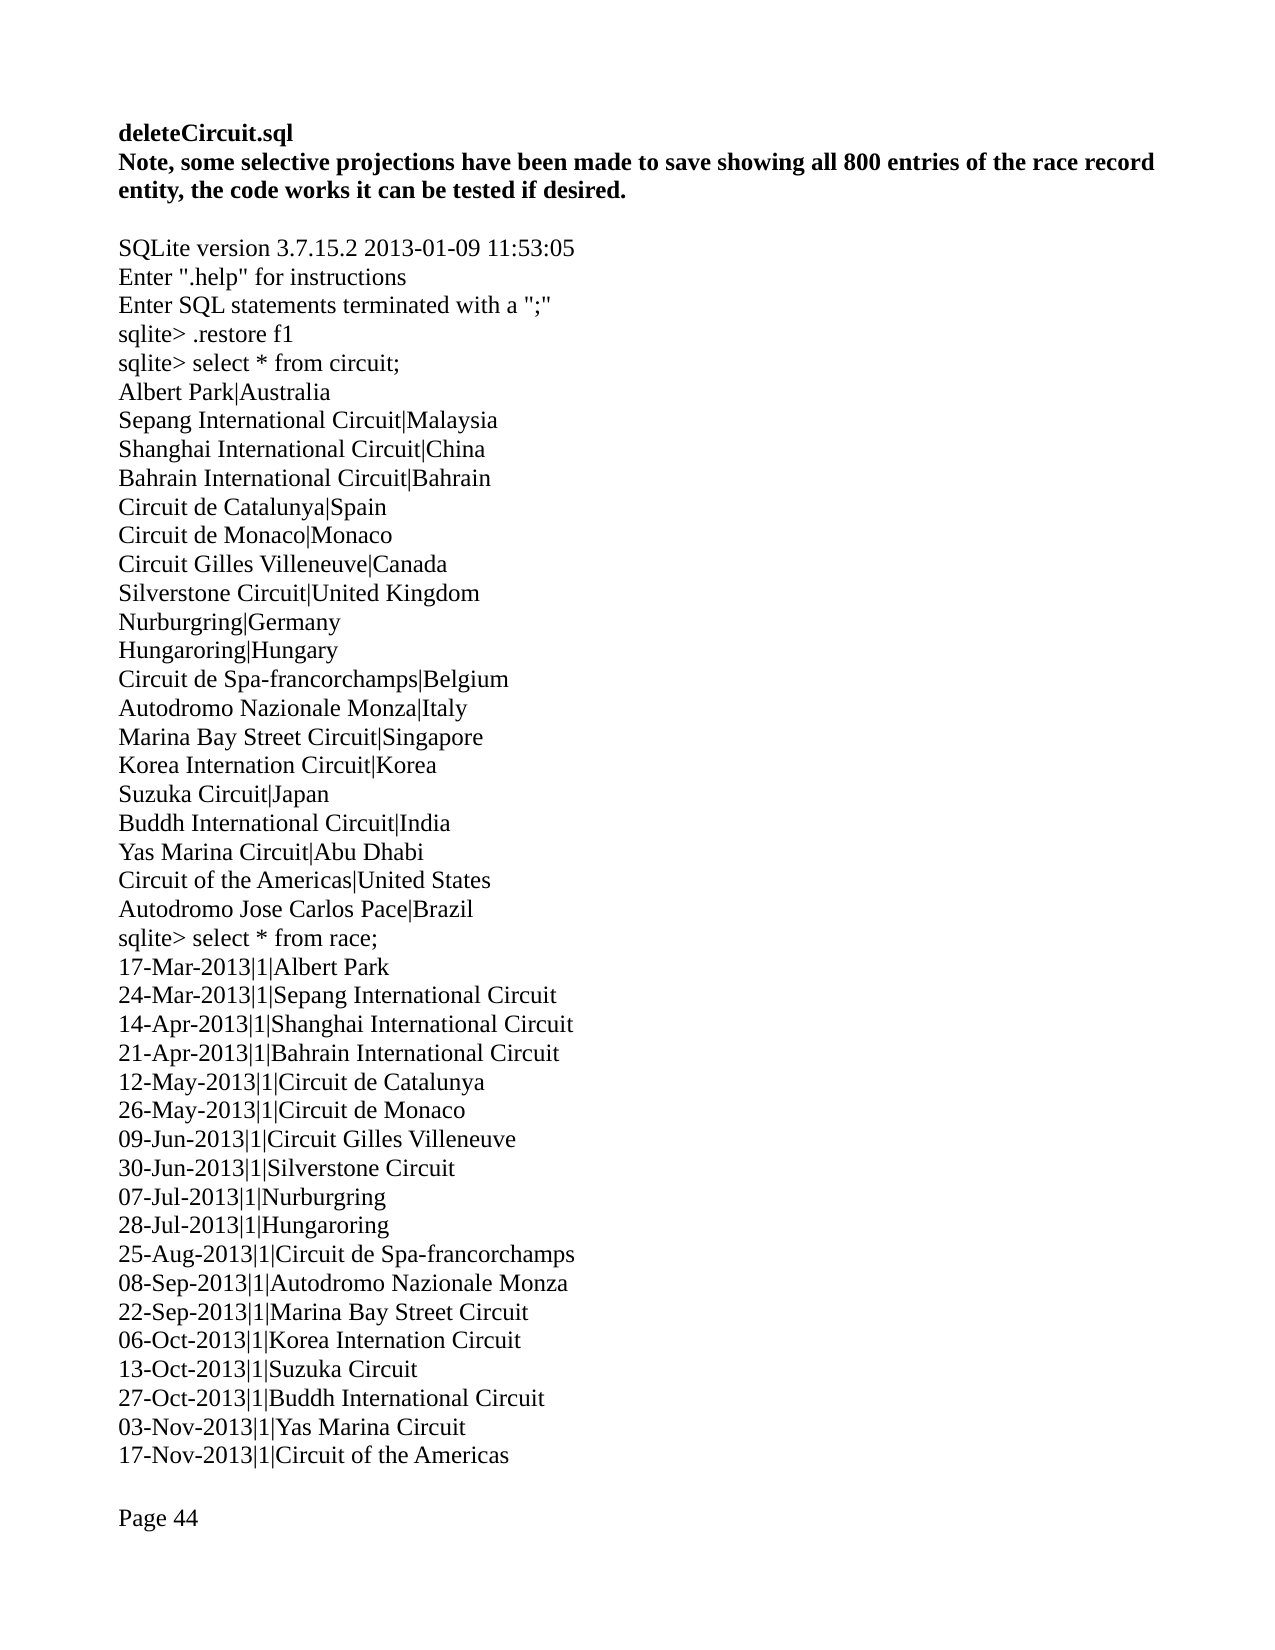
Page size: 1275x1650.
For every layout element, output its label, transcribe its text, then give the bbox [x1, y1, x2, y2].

text Sepang International Circuit|Malaysia [118, 406, 1157, 434]
text Marina Bay Street Circuit|Singapore [118, 722, 1157, 751]
text Circuit de Spa-francorchamps|Belgium [118, 664, 1157, 693]
text Yas Marina Circuit|Abu Dhabi [118, 837, 1157, 866]
text sqlite> select * from circuit; [118, 348, 1157, 377]
text 14-Apr-2013|1|Shanghai International Circuit [118, 1009, 1157, 1038]
text sqlite> .restore f1 [118, 319, 1157, 348]
text 09-Jun-2013|1|Circuit Gilles Villeneuve [118, 1124, 1157, 1153]
text 17-Mar-2013|1|Albert Park [118, 952, 1157, 981]
text Hungaroring|Hungary [118, 636, 1157, 664]
text Korea Internation Circuit|Korea [118, 751, 1157, 779]
text 27-Oct-2013|1|Buddh International Circuit [118, 1383, 1157, 1412]
text Autodromo Jose Carlos Pace|Brazil [118, 894, 1157, 923]
text Circuit de Catalunya|Spain [118, 492, 1157, 521]
text Bahrain International Circuit|Bahrain [118, 463, 1157, 492]
text 24-Mar-2013|1|Sepang International Circuit [118, 981, 1157, 1009]
text 13-Oct-2013|1|Suzuka Circuit [118, 1354, 1157, 1383]
text Albert Park|Australia [118, 377, 1157, 406]
text 06-Oct-2013|1|Korea Internation Circuit [118, 1326, 1157, 1354]
text 12-May-2013|1|Circuit de Catalunya [118, 1067, 1157, 1096]
text SQLite version 3.7.15.2 2013-01-09 11:53:05 [118, 233, 1157, 262]
text Circuit Gilles Villeneuve|Canada [118, 549, 1157, 578]
text Enter SQL statements terminated with a ";" [118, 291, 1157, 319]
text Silverstone Circuit|United Kingdom [118, 578, 1157, 607]
text 22-Sep-2013|1|Marina Bay Street Circuit [118, 1297, 1157, 1326]
text Circuit of the Americas|United States [118, 866, 1157, 894]
text 25-Aug-2013|1|Circuit de Spa-francorchamps [118, 1239, 1157, 1268]
text Buddh International Circuit|India [118, 808, 1157, 837]
text deleteCircuit.sql [118, 118, 1157, 147]
text 21-Apr-2013|1|Bahrain International Circuit [118, 1038, 1157, 1067]
text Shanghai International Circuit|China [118, 434, 1157, 463]
text 30-Jun-2013|1|Silverstone Circuit [118, 1153, 1157, 1182]
text Note, some selective projections have been made to save showing all 800 entries of the race record entity, the code works it can be tested if desired. [118, 147, 1157, 204]
text 17-Nov-2013|1|Circuit of the Americas [118, 1441, 1157, 1469]
text 03-Nov-2013|1|Yas Marina Circuit [118, 1412, 1157, 1441]
text 07-Jul-2013|1|Nurburgring [118, 1182, 1157, 1211]
text Suzuka Circuit|Japan [118, 779, 1157, 808]
text Autodromo Nazionale Monza|Italy [118, 693, 1157, 722]
text Circuit de Monaco|Monaco [118, 521, 1157, 549]
text Nurburgring|Germany [118, 607, 1157, 636]
text Enter ".help" for instructions [118, 262, 1157, 291]
text 26-May-2013|1|Circuit de Monaco [118, 1096, 1157, 1124]
text 08-Sep-2013|1|Autodromo Nazionale Monza [118, 1268, 1157, 1297]
text sqlite> select * from race; [118, 923, 1157, 952]
text 28-Jul-2013|1|Hungaroring [118, 1211, 1157, 1239]
